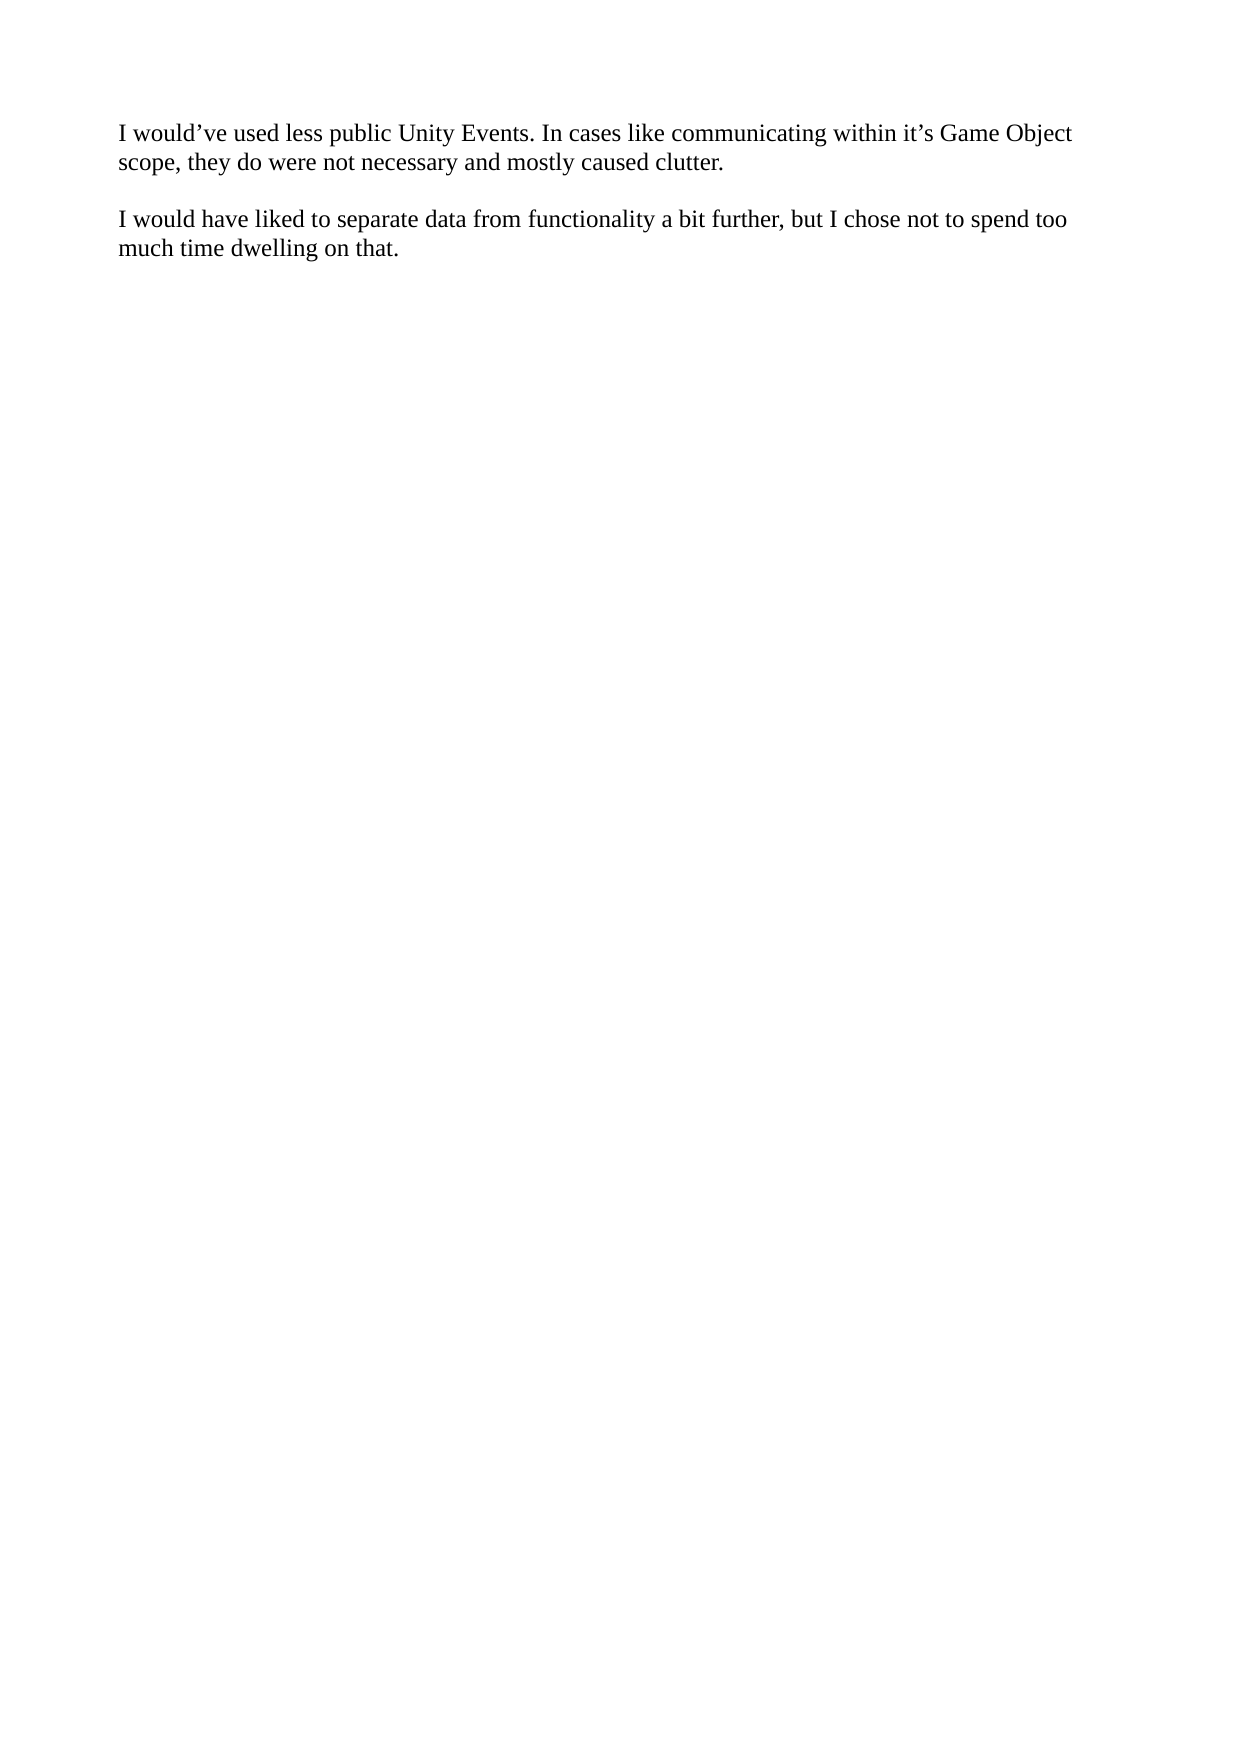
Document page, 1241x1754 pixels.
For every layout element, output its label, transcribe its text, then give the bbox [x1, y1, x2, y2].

text I would have liked to separate data from functionality a bit further, but I chose not to spend too much time dwelling on that. [118, 204, 1122, 262]
text I would’ve used less public Unity Events. In cases like communicating within it’s Game Object scope, they do were not necessary and mostly caused clutter. [118, 118, 1122, 176]
